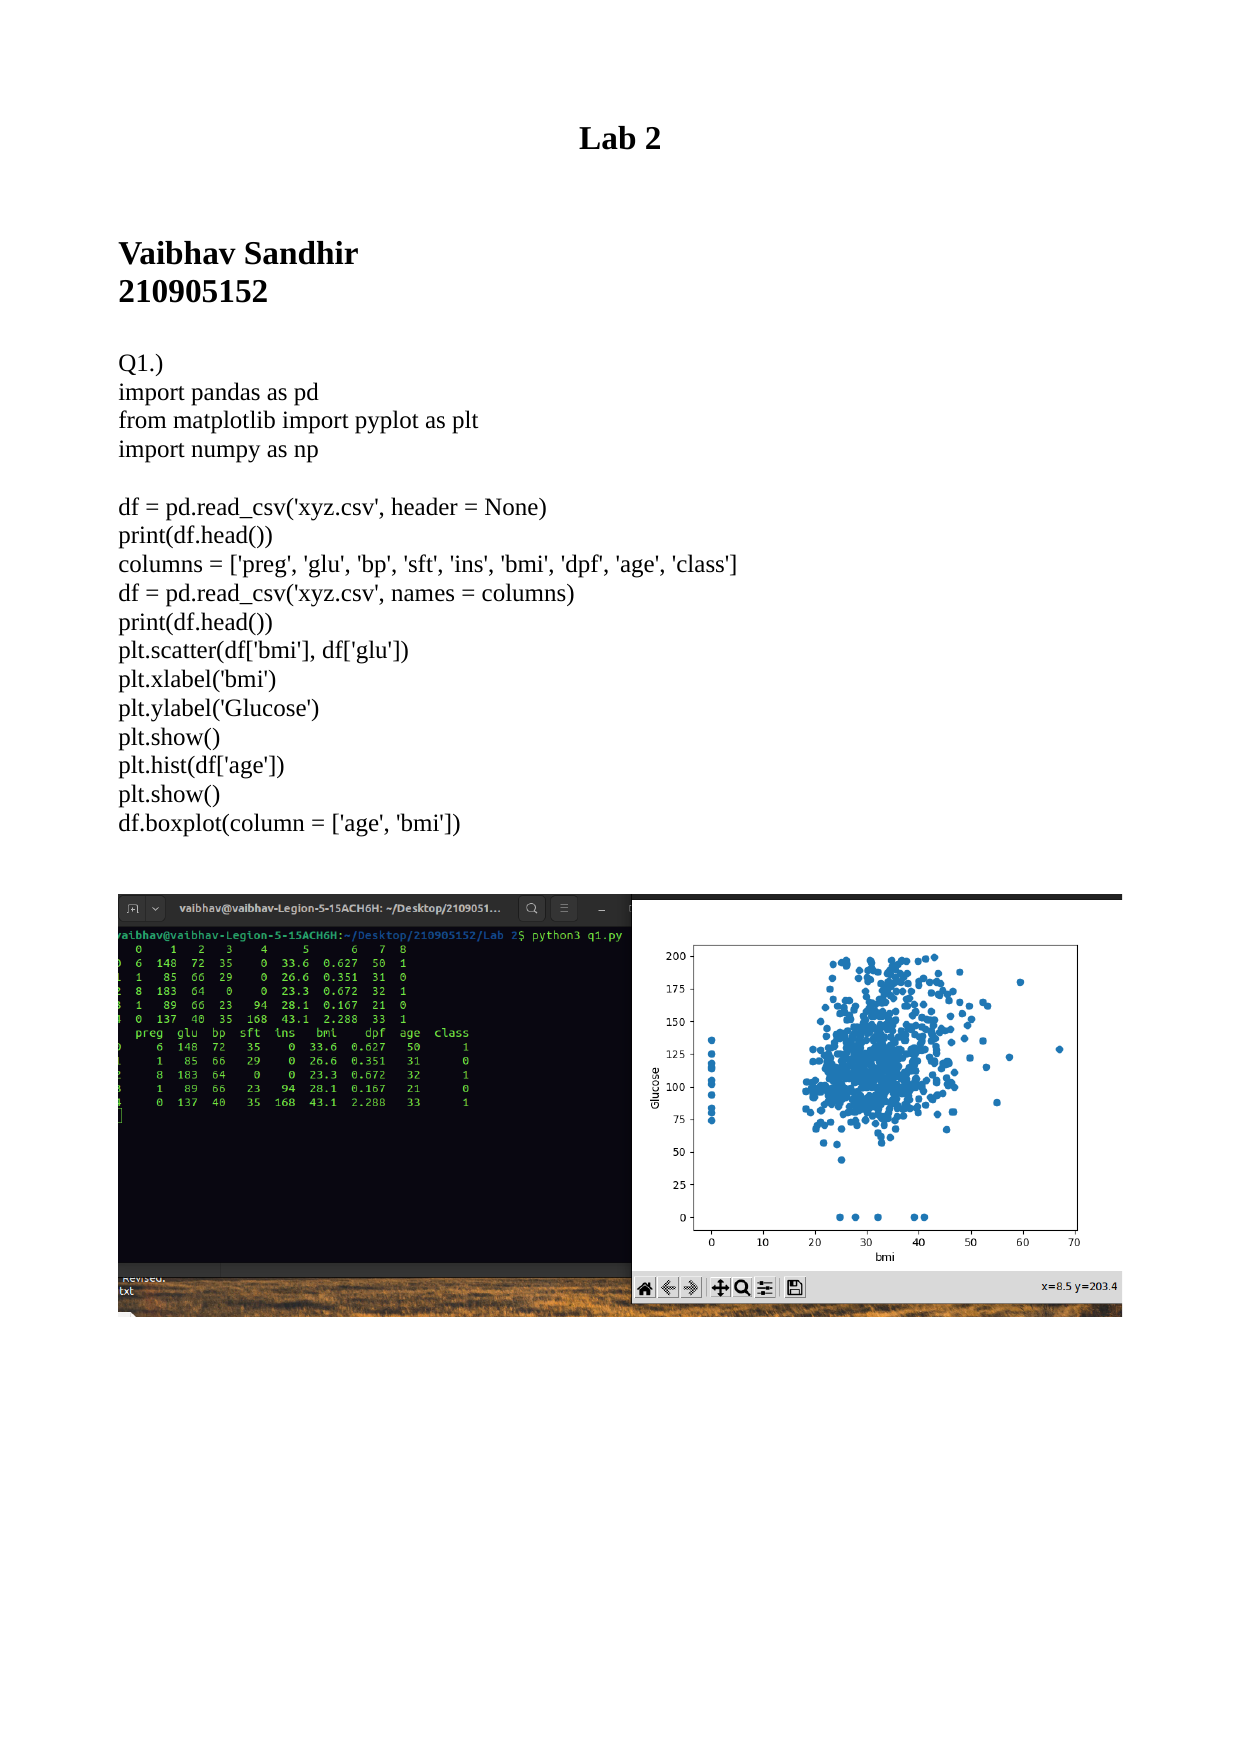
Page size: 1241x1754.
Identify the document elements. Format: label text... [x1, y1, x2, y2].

text df = pd.read_csv('xyz.csv', names = columns) [118, 578, 1122, 607]
text Vaibhav Sandhir [118, 233, 1122, 271]
text plt.ylabel('Glucose') [118, 693, 1122, 722]
text from matplotlib import pyplot as plt [118, 406, 1122, 434]
text Lab 2 [118, 118, 1122, 156]
text print(df.head()) [118, 521, 1122, 549]
text columns = ['preg', 'glu', 'bp', 'sft', 'ins', 'bmi', 'dpf', 'age', 'class'] [118, 549, 1122, 578]
text df = pd.read_csv('xyz.csv', header = None) [118, 492, 1122, 521]
text print(df.head()) [118, 607, 1122, 636]
text df.boxplot(column = ['age', 'bmi']) [118, 808, 1122, 894]
text Q1.) [118, 348, 1122, 377]
text plt.show() [118, 779, 1122, 808]
text import numpy as np [118, 434, 1122, 463]
text plt.hist(df['age']) [118, 751, 1122, 779]
text plt.scatter(df['bmi'], df['glu']) [118, 636, 1122, 664]
text plt.show() [118, 722, 1122, 751]
text 210905152 [118, 271, 1122, 310]
text import pandas as pd [118, 377, 1122, 406]
picture [118, 894, 1123, 1317]
text plt.xlabel('bmi') [118, 664, 1122, 693]
